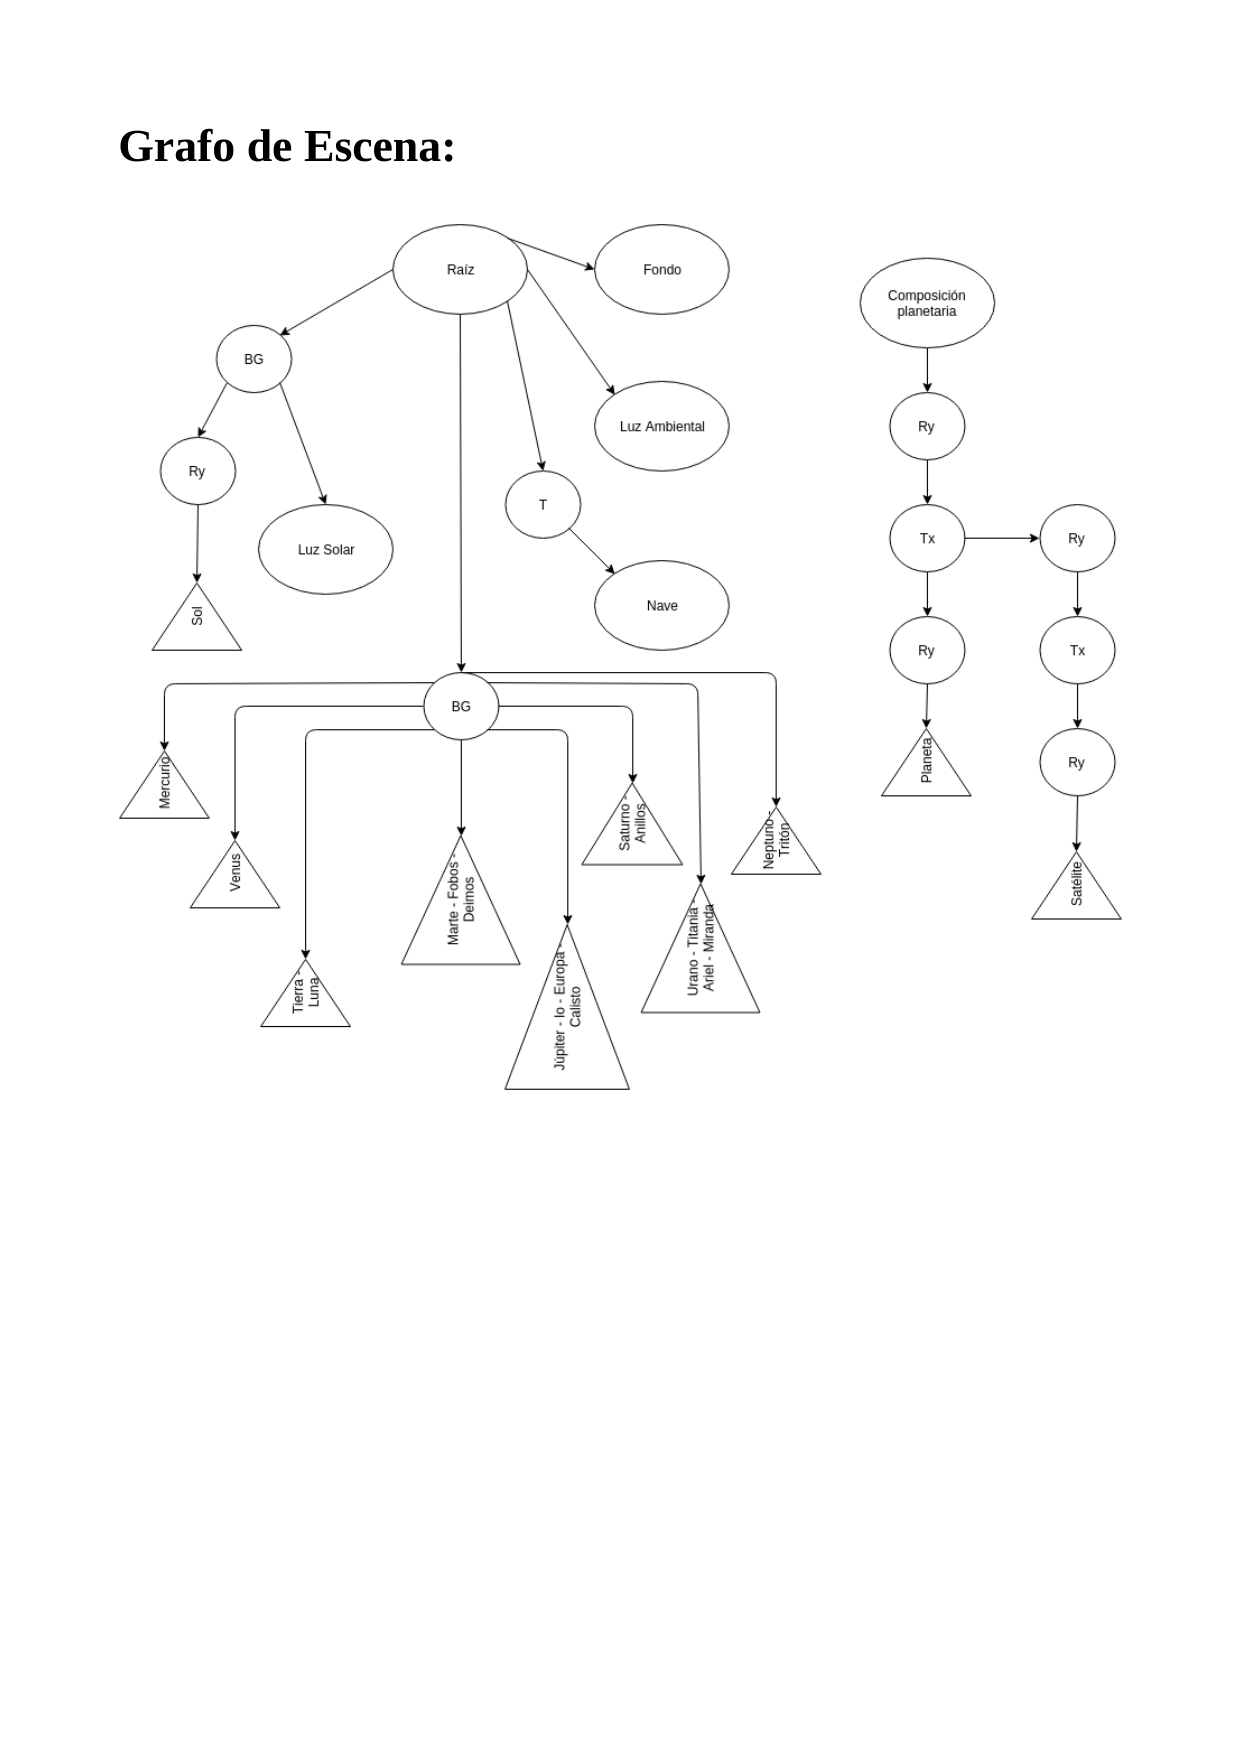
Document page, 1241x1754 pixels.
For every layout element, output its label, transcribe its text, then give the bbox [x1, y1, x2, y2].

text Grafo de Escena: [118, 118, 1122, 171]
